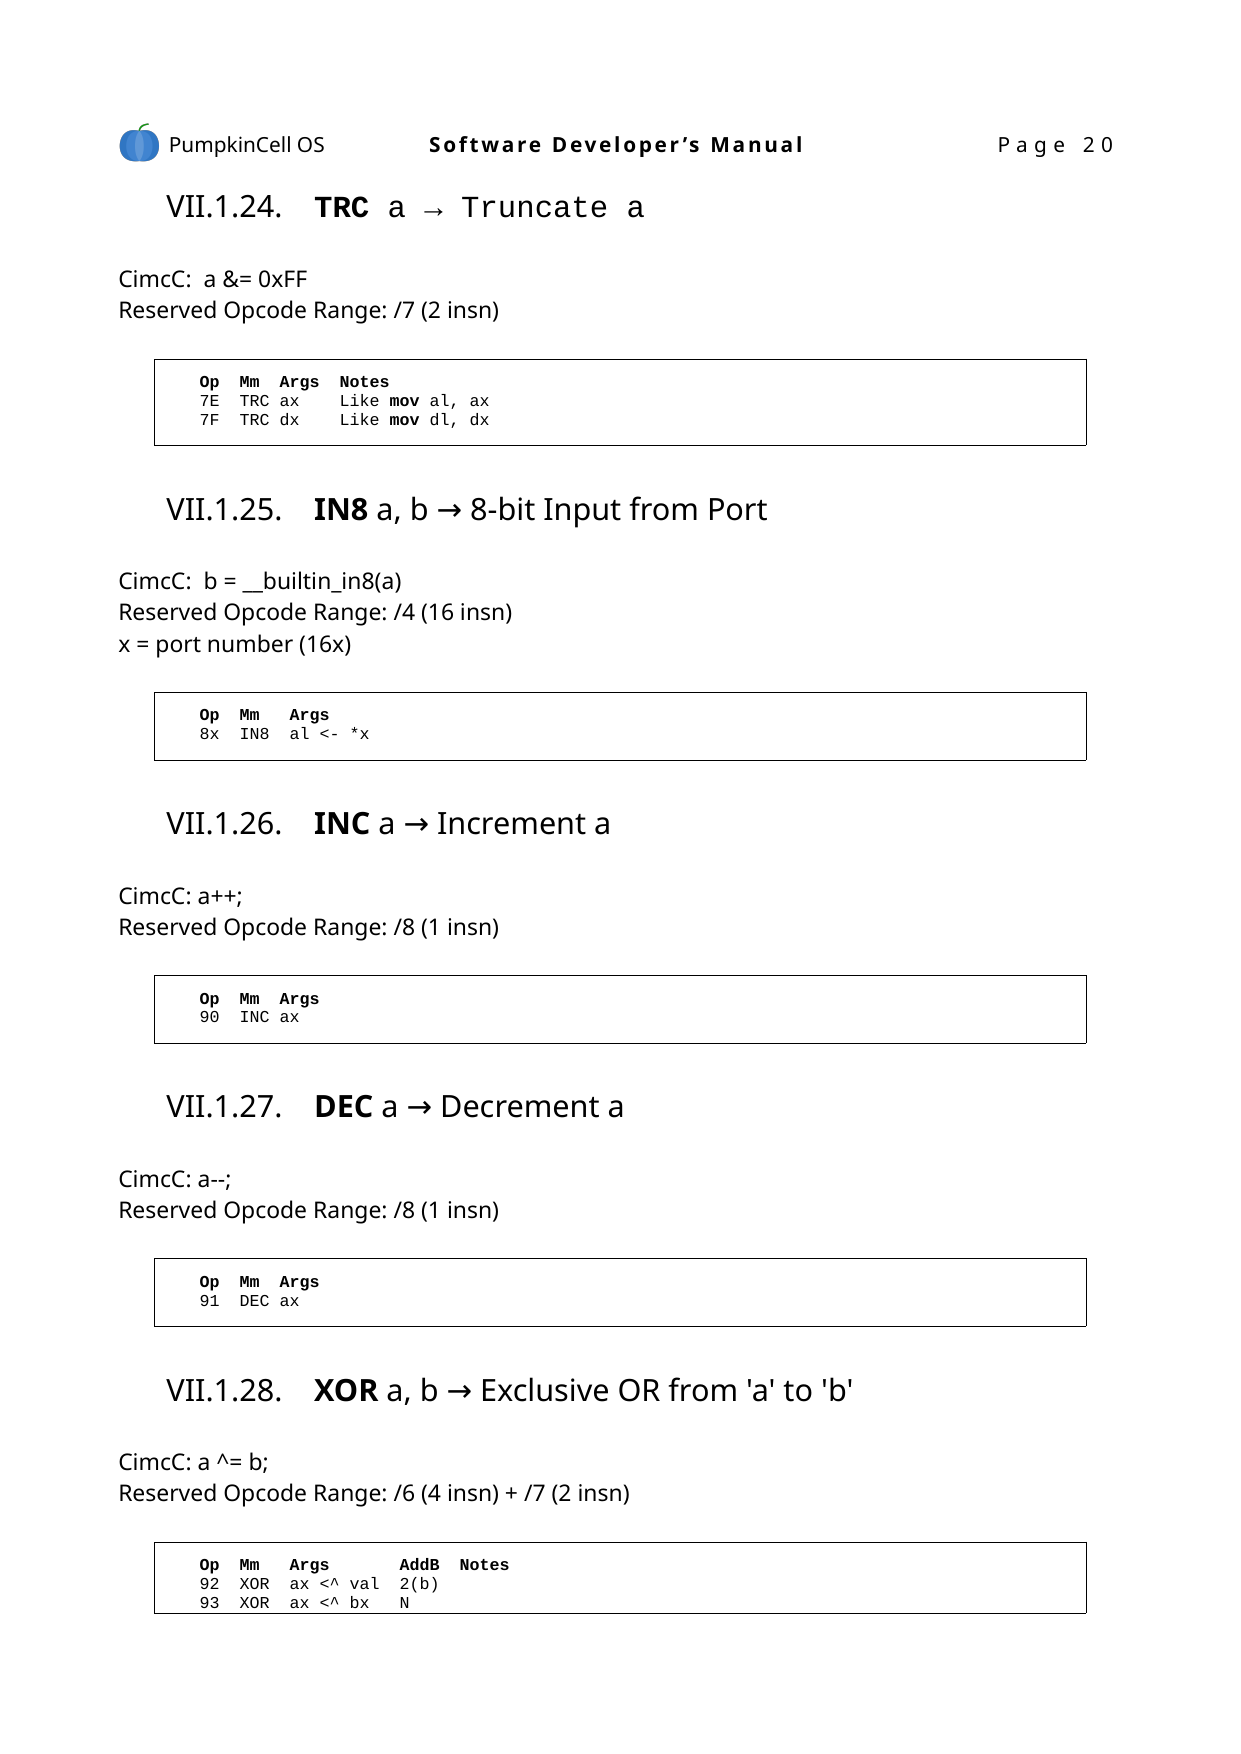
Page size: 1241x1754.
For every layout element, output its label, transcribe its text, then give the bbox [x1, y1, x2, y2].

subtitle IN8 a, b → 8-bit Input from Port [166, 487, 1122, 529]
text Reserved Opcode Range: /8 (1 insn) [118, 1194, 1122, 1225]
text Op Mm Args Notes [155, 360, 1086, 377]
text Reserved Opcode Range: /4 (16 insn) [118, 596, 1122, 628]
text 90 INC ax [155, 994, 1086, 1043]
text 8x IN8 al <- *x [155, 711, 1086, 760]
text Reserved Opcode Range: /8 (1 insn) [118, 911, 1122, 942]
text Reserved Opcode Range: /7 (2 insn) [118, 294, 1122, 326]
text 7F TRC dx Like mov dl, dx [155, 396, 1086, 445]
text 7E TRC ax Like mov al, ax [155, 377, 1086, 396]
text CimcC: b = __builtin_in8(a) [118, 565, 1122, 596]
text Op Mm Args AddB Notes [155, 1543, 1086, 1560]
text Op Mm Args [155, 976, 1086, 994]
subtitle INC a → Increment a [166, 802, 1122, 843]
text 91 DEC ax [155, 1277, 1086, 1326]
text CimcC: a++; [118, 879, 1122, 911]
text CimcC: a--; [118, 1163, 1122, 1194]
text 92 XOR ax <^ val 2(b) [155, 1560, 1086, 1579]
text Op Mm Args [155, 1259, 1086, 1277]
picture [115, 118, 164, 167]
text CimcC: a ^= b; [118, 1446, 1122, 1477]
text Reserved Opcode Range: /6 (4 insn) + /7 (2 insn) [118, 1477, 1122, 1508]
text 93 XOR ax <^ bx N [155, 1579, 1086, 1613]
subtitle TRC a → Truncate a [166, 185, 1122, 227]
subtitle XOR a, b → Exclusive OR from 'a' to 'b' [166, 1368, 1122, 1410]
subtitle DEC a → Decrement a [166, 1085, 1122, 1127]
text Op Mm Args [155, 693, 1086, 711]
text CimcC: a &= 0xFF [118, 263, 1122, 294]
text x = port number (16x) [118, 628, 1122, 659]
